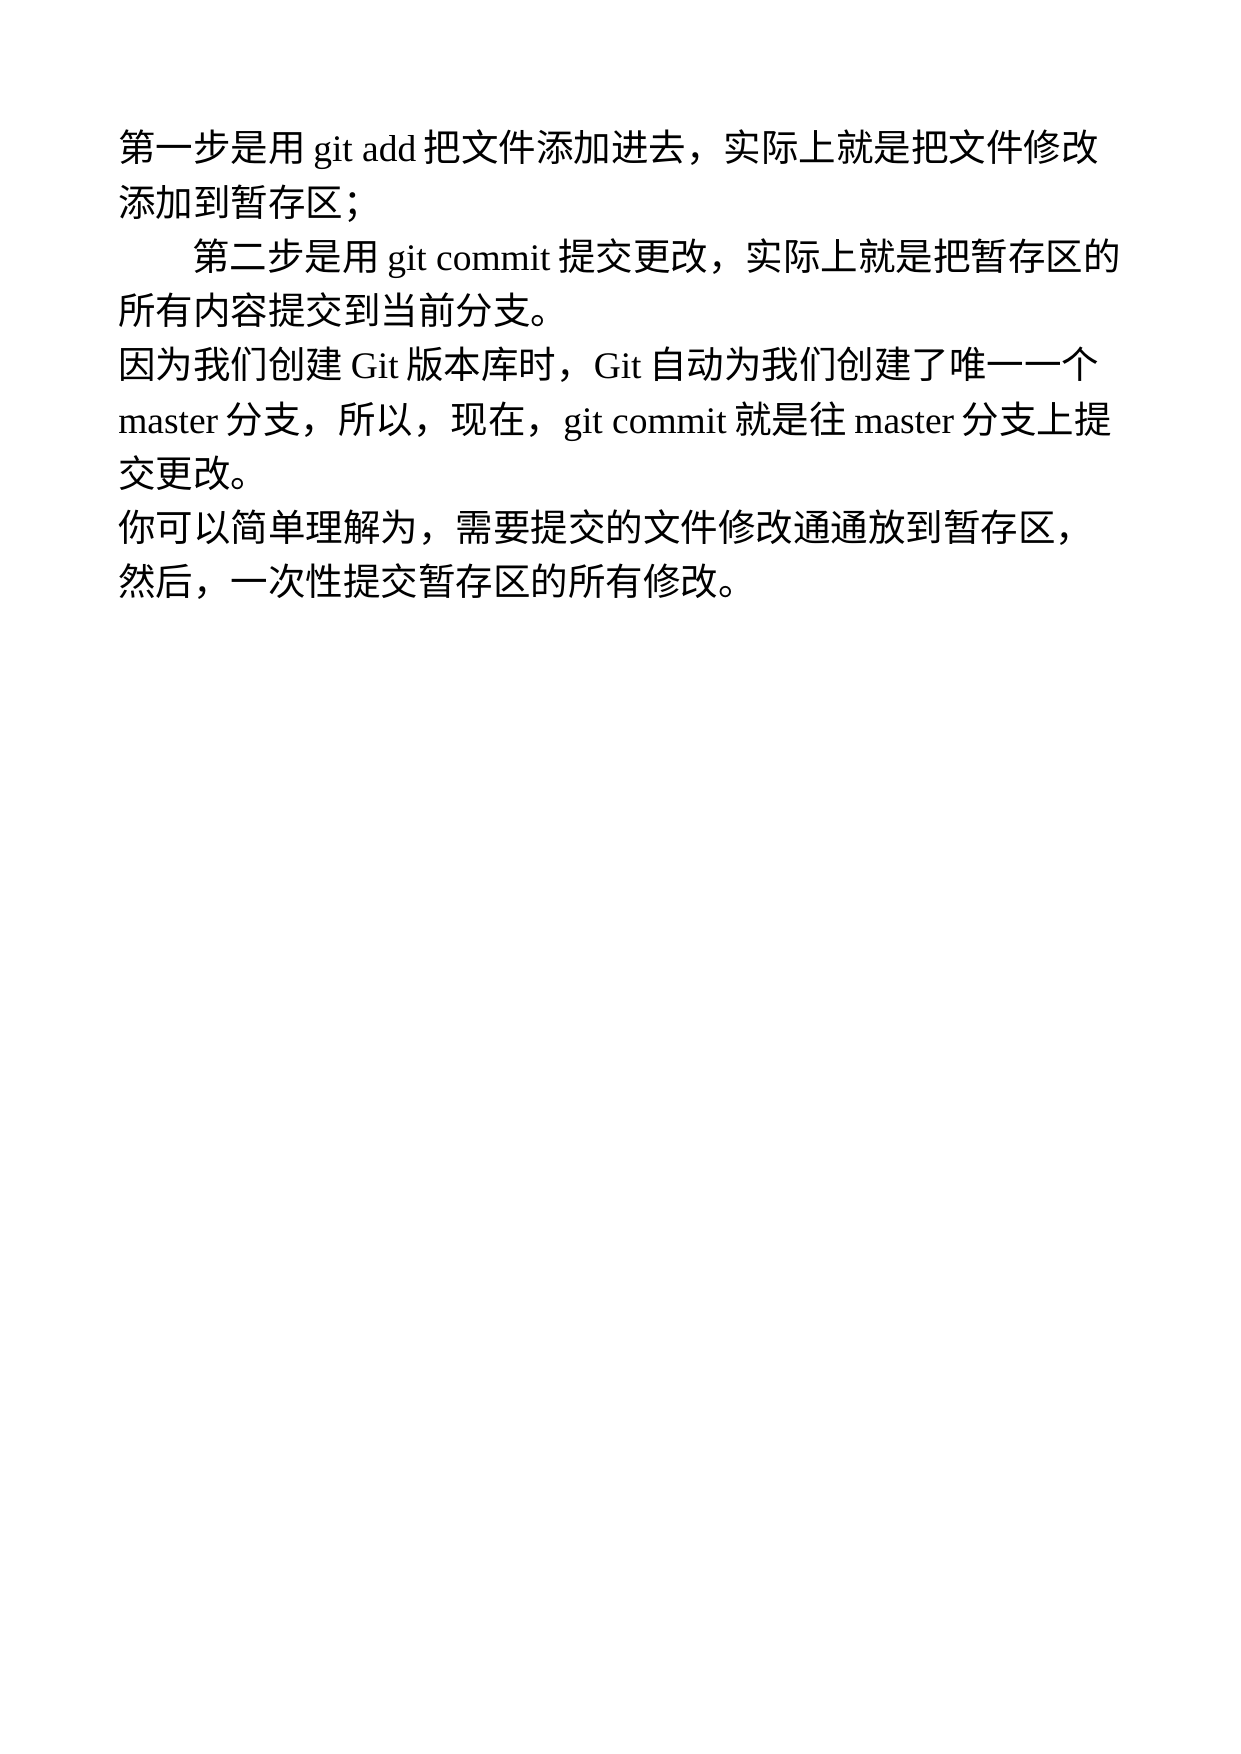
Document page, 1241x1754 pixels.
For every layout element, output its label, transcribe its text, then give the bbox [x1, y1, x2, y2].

text 因为我们创建Git版本库时，Git自动为我们创建了唯一一个master分支，所以，现在，git commit就是往master分支上提交更改。 [118, 335, 1122, 498]
text 第一步是用git add把文件添加进去，实际上就是把文件修改添加到暂存区； [118, 118, 1122, 227]
text 第二步是用git commit提交更改，实际上就是把暂存区的所有内容提交到当前分支。 [118, 227, 1122, 335]
text 你可以简单理解为，需要提交的文件修改通通放到暂存区，然后，一次性提交暂存区的所有修改。 [118, 498, 1122, 607]
